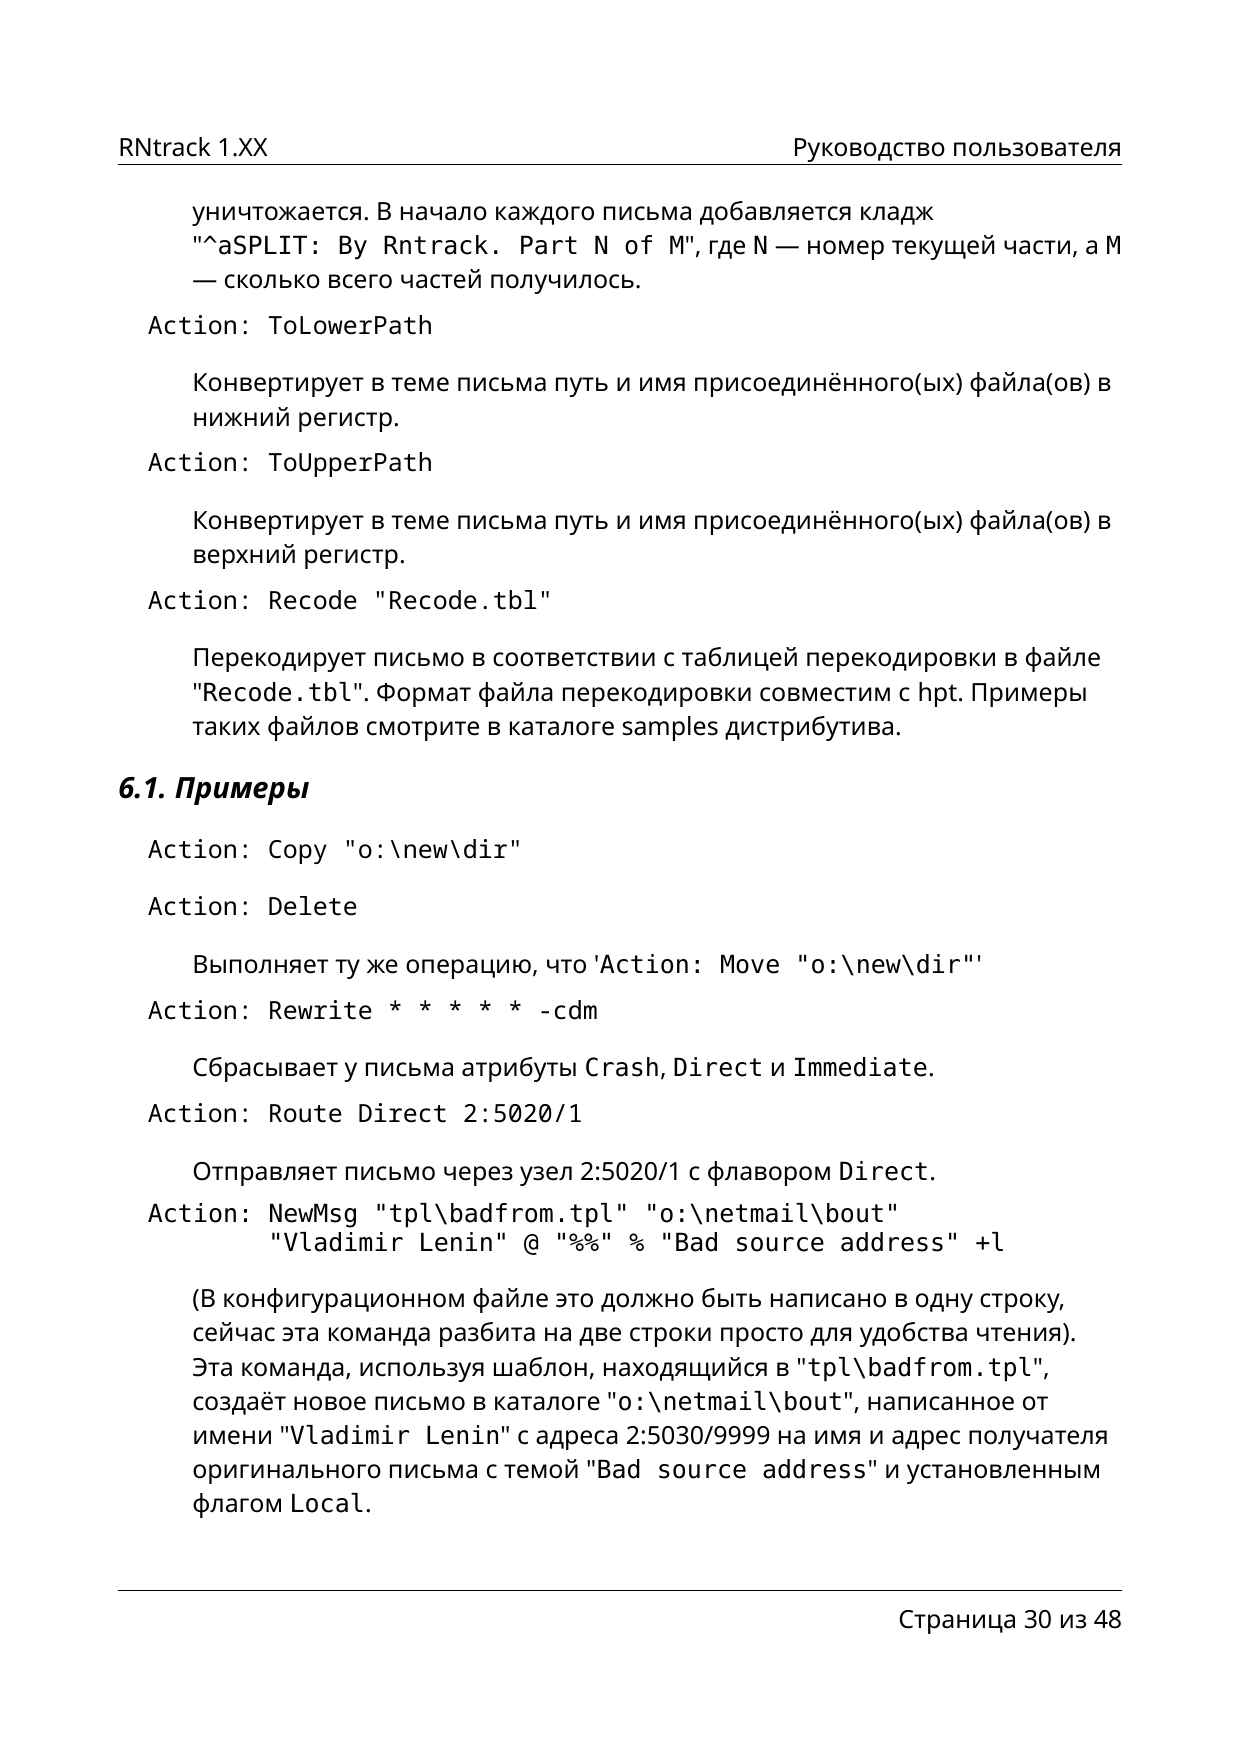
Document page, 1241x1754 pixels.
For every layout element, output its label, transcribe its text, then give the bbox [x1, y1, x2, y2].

text Action: ToLowerPath [148, 307, 1063, 342]
text Конвертирует в теме письма путь и имя присоединённого(ых) файла(ов) в верхний регистр. [192, 503, 1122, 571]
text Выполняет ту же операцию, что 'Action: Move "o:\new\dir"' [192, 946, 1122, 981]
text Конвертирует в теме письма путь и имя присоединённого(ых) файла(ов) в нижний регистр. [192, 365, 1122, 433]
text Отправляет письмо через узел 2:5020/1 с флавором Direct. [192, 1153, 1122, 1187]
text Перекодирует письмо в соответствии с таблицей перекодировки в файле "Recode.tbl". Формат файла перекодировки совместим с hpt. Примеры таких файлов смотрите в каталоге samples дистрибутива. [192, 640, 1122, 742]
text Action: Route Direct 2:5020/1 [148, 1096, 1063, 1130]
text Action: Rewrite * * * * * -cdm [148, 992, 1063, 1026]
text Action: NewMsg "tpl\badfrom.tpl" "o:\netmail\bout" "Vladimir Lenin" @ "%%" % "Bad source address" +l [148, 1199, 1063, 1257]
subtitle Примеры [118, 767, 1122, 807]
text Action: Copy "o:\new\dir" [148, 831, 1063, 865]
text Сбрасывает у письма атрибуты Crash, Direct и Immediate. [192, 1050, 1122, 1084]
text Action: ToUpperPath [148, 445, 1063, 479]
text (В конфигурационном файле это должно быть написано в одну строку, сейчас эта команда разбита на две строки просто для удобства чтения). Эта команда, используя шаблон, находящийся в "tpl\badfrom.tpl", создаёт новое письмо в каталоге "o:\netmail\bout", написанное от имени "Vladimir Lenin" с адреса 2:5030/9999 на имя и адрес получателя оригинального письма с темой "Bad source address" и установленным флагом Local. [192, 1281, 1122, 1519]
text уничтожается. В начало каждого письма добавляется кладж "^aSPLIT: By Rntrack. Part N of M", где N — номер текущей части, а M — сколько всего частей получилось. [192, 193, 1122, 296]
text Action: Delete [148, 889, 1063, 923]
text Action: Recode "Recode.tbl" [148, 582, 1063, 617]
